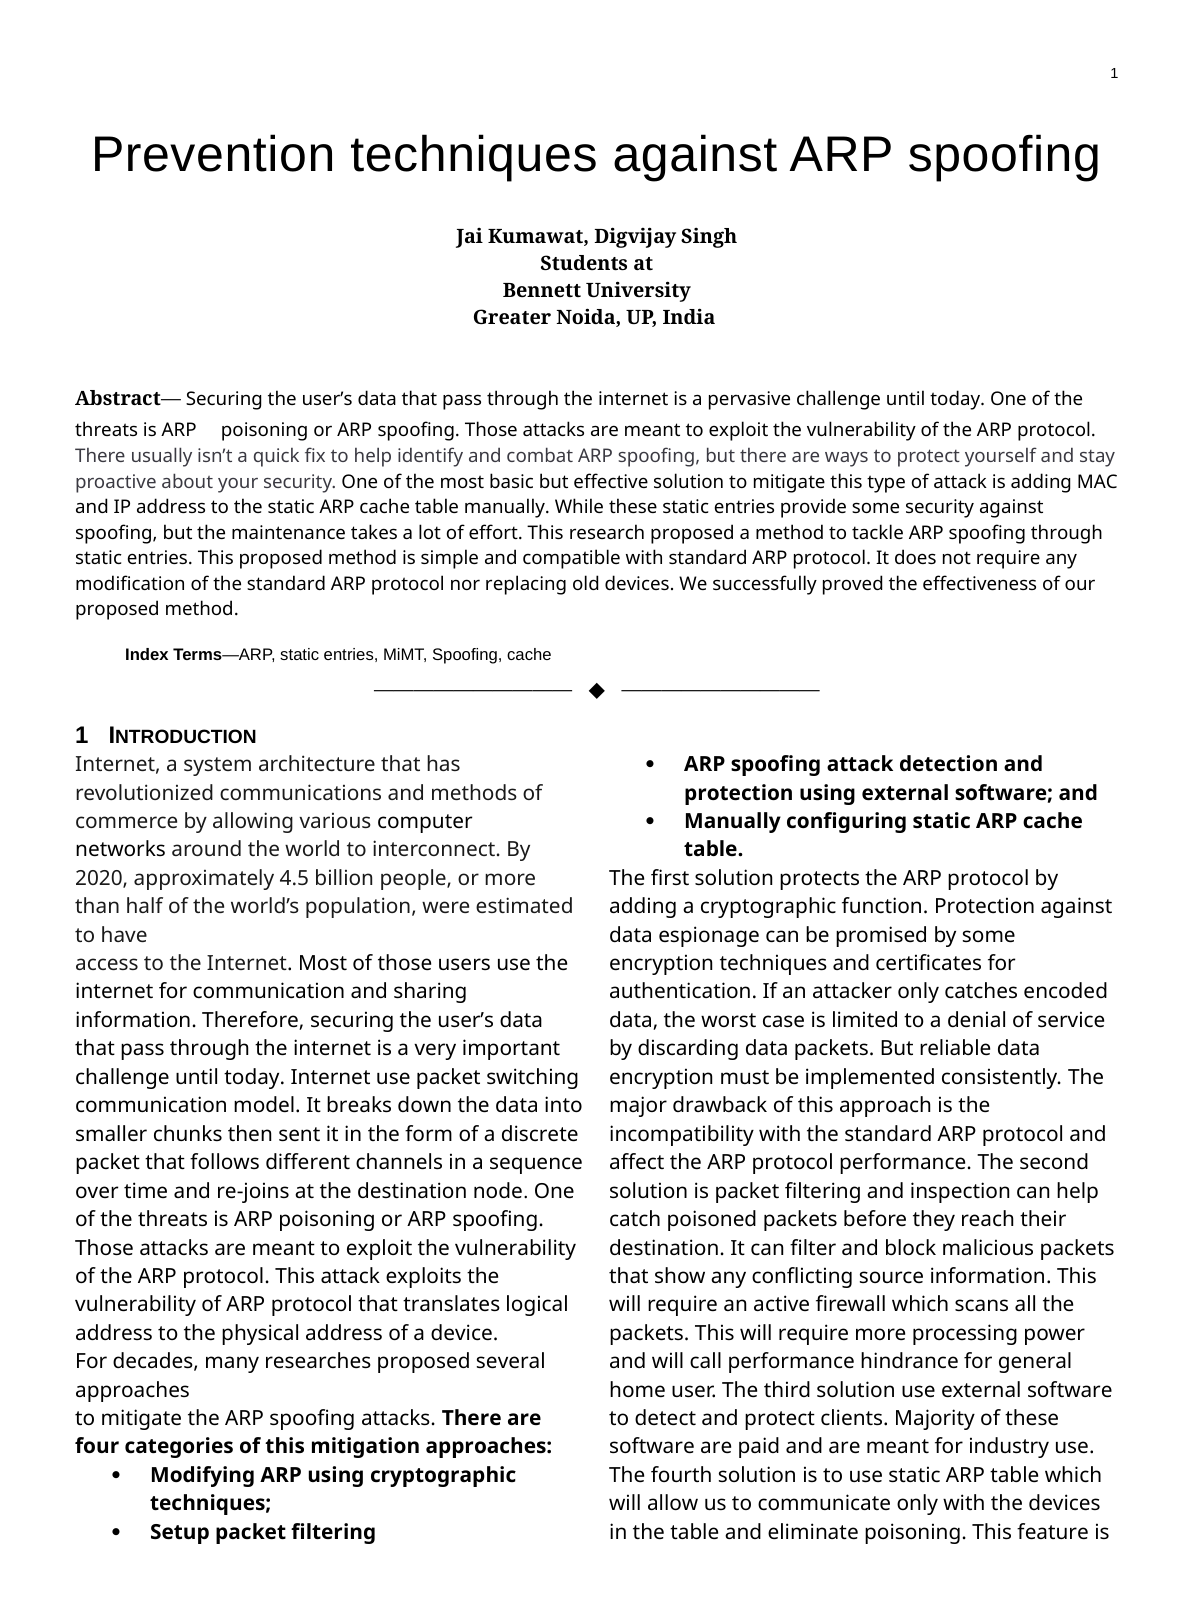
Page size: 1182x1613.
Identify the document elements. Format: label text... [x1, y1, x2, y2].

text Abstract— Securing the user’s data that pass through the internet is a pervasive challenge until today. One of the threats is ARP poisoning or ARP spoofing. Those attacks are meant to exploit the vulnerability of the ARP protocol. There usually isn’t a quick fix to help identify and combat ARP spoofing, but there are ways to protect yourself and stay proactive about your security. One of the most basic but effective solution to mitigate this type of attack is adding MAC and IP address to the static ARP cache table manually. While these static entries provide some security against spoofing, but the maintenance takes a lot of effort. This research proposed a method to tackle ARP spoofing through static entries. This proposed method is simple and compatible with standard ARP protocol. It does not require any modification of the standard ARP protocol nor replacing old devices. We successfully proved the effectiveness of our proposed method. [75, 384, 1118, 621]
text Greater Noida, UP, India [75, 303, 1118, 330]
text The first solution protects the ARP protocol by adding a cryptographic function. Protection against data espionage can be promised by some encryption techniques and certificates for authentication. If an attacker only catches encoded data, the worst case is limited to a denial of service by discarding data packets. But reliable data encryption must be implemented consistently. The major drawback of this approach is the incompatibility with the standard ARP protocol and affect the ARP protocol performance. The second solution is packet filtering and inspection can help catch poisoned packets before they reach their destination. It can filter and block malicious packets that show any conflicting source information. This will require an active firewall which scans all the packets. This will require more processing power and will call performance hindrance for general home user. The third solution use external software to detect and protect clients. Majority of these software are paid and are meant for industry use. The fourth solution is to use static ARP table which will allow us to communicate only with the devices in the table and eliminate poisoning. This feature is [609, 863, 1118, 1545]
text Internet, a system architecture that has revolutionized communications and methods of commerce by allowing various computer networks around the world to interconnect. By 2020, approximately 4.5 billion people, or more than half of the world’s population, were estimated to have [75, 749, 584, 948]
text Jai Kumawat, Digvijay Singh [75, 222, 1118, 249]
list Modifying ARP using cryptographic techniques; [112, 1460, 584, 1517]
text access to the Internet. Most of those users use the internet for communication and sharing information. Therefore, securing the user’s data that pass through the internet is a very important challenge until today. Internet use packet switching communication model. It breaks down the data into smaller chunks then sent it in the form of a discrete packet that follows different channels in a sequence over time and re-joins at the destination node. One of the threats is ARP poisoning or ARP spoofing. Those attacks are meant to exploit the vulnerability of the ARP protocol. This attack exploits the vulnerability of ARP protocol that translates logical address to the physical address of a device. [75, 948, 584, 1346]
text For decades, many researches proposed several approaches [75, 1346, 584, 1403]
list Manually configuring static ARP cache table. [646, 806, 1118, 863]
text Students at [75, 249, 1118, 276]
text Index Terms—ARP, static entries, MiMT, Spoofing, cache [125, 643, 1068, 665]
list ARP spoofing attack detection and protection using external software; and [646, 749, 1118, 806]
text Bennett University [75, 276, 1118, 303]
title Prevention techniques against ARP spoofing [75, 124, 1118, 183]
subtitle 1 Introduction [75, 722, 1118, 749]
list Setup packet filtering [112, 1517, 584, 1545]
text ——————————  —————————— [75, 677, 1118, 701]
text to mitigate the ARP spoofing attacks. There are four categories of this mitigation approaches: [75, 1403, 584, 1460]
